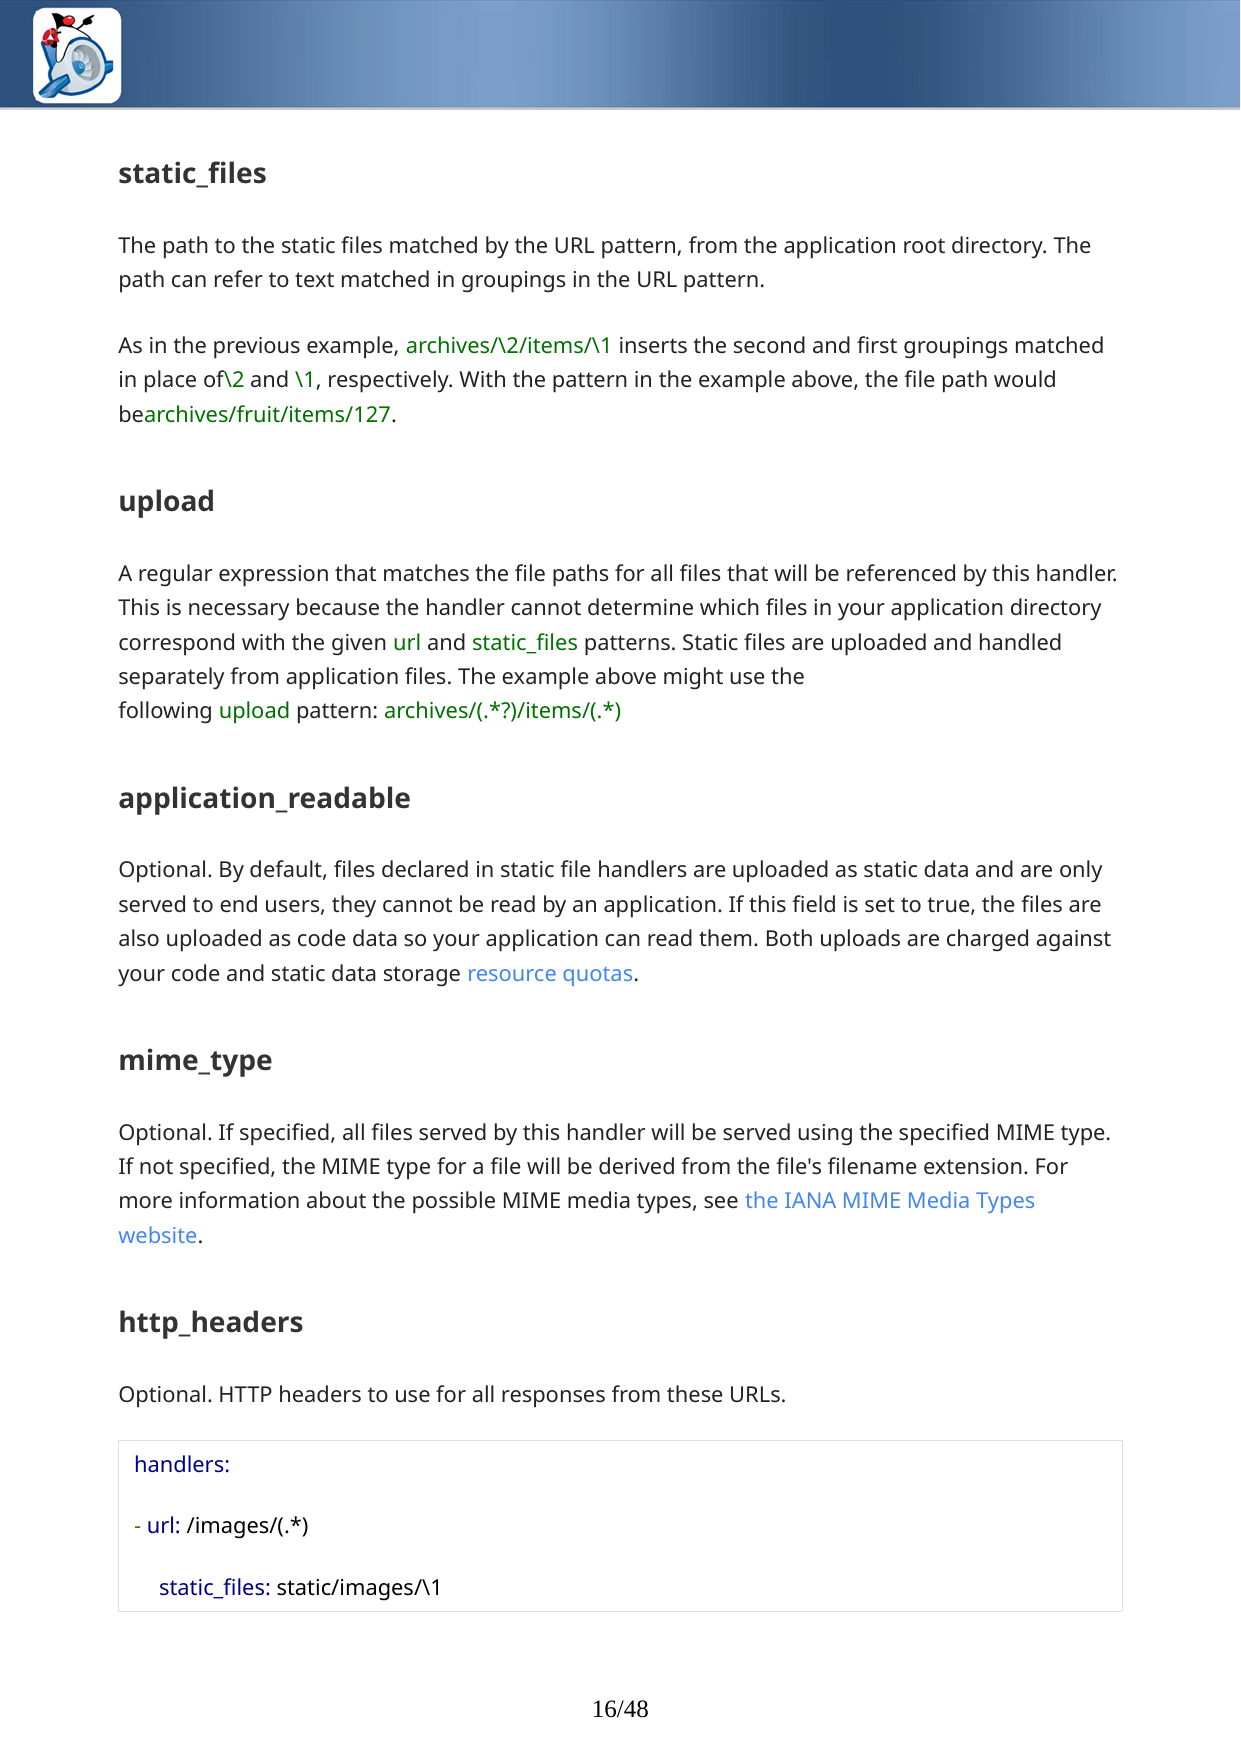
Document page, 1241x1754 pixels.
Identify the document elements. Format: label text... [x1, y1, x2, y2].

text handlers: [119, 1441, 1122, 1479]
subtitle http_headers [118, 1303, 1122, 1341]
text - url: /images/(.*) [119, 1501, 1122, 1540]
text A regular expression that matches the file paths for all files that will be referenced by this handler. This is necessary because the handler cannot determine which files in your application directory correspond with the given url and static_files patterns. Static files are uploaded and handled separately from application files. The example above might use the following upload pattern: archives/(.*?)/items/(.*) [118, 553, 1122, 725]
text As in the previous example, archives/\2/items/\1 inserts the second and first groupings matched in place of\2 and \1, respectively. With the pattern in the example above, the file path would bearchives/fruit/items/127. [118, 325, 1122, 428]
subtitle application_readable [118, 778, 1122, 816]
subtitle mime_type [118, 1040, 1122, 1079]
text Optional. If specified, all files served by this handler will be served using the specified MIME type. If not specified, the MIME type for a file will be derived from the file's filename extension. For more information about the possible MIME media types, see the IANA MIME Media Types website. [118, 1112, 1122, 1249]
text static_files: static/images/\1 [119, 1562, 1122, 1611]
text Optional. By default, files declared in static file handlers are uploaded as static data and are only served to end users, they cannot be read by an application. If this field is set to true, the files are also uploaded as code data so your application can read them. Both uploads are charged against your code and static data storage resource quotas. [118, 850, 1122, 987]
picture [0, 0, 1241, 110]
subtitle upload [118, 481, 1122, 520]
subtitle static_files [118, 153, 1122, 192]
text The path to the static files matched by the URL pattern, from the application root directory. The path can refer to text matched in groupings in the URL pattern. [118, 225, 1122, 294]
text Optional. HTTP headers to use for all responses from these URLs. [118, 1374, 1122, 1409]
